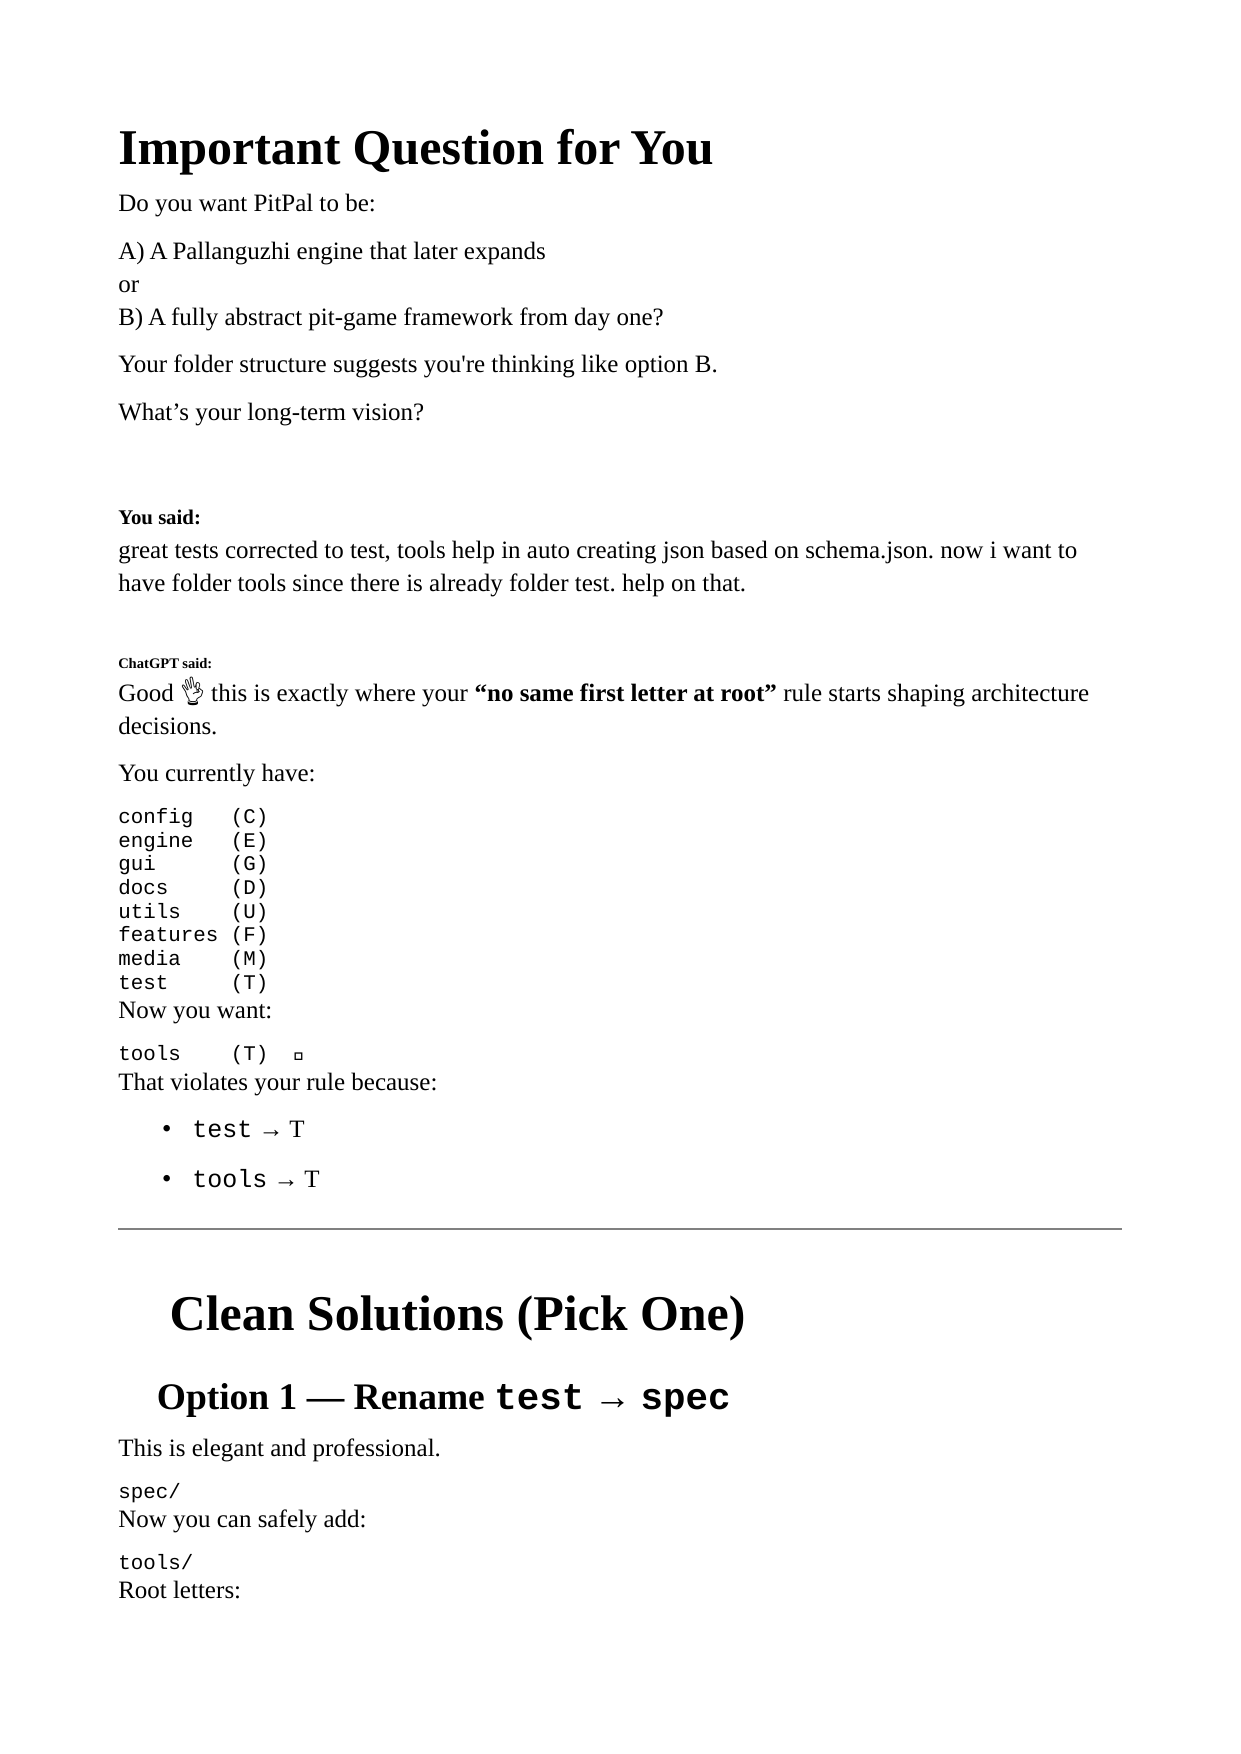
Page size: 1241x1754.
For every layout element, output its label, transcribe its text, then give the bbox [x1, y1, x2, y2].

subtitle ✅ Clean Solutions (Pick One) [118, 1283, 1122, 1341]
text engine (E) [118, 830, 1122, 853]
text Now you want: [118, 995, 1122, 1024]
text tools (T) ❌ [118, 1043, 1122, 1067]
text This is elegant and professional. [118, 1433, 1122, 1462]
text config (C) [118, 806, 1122, 830]
text features (F) [118, 924, 1122, 948]
subtitle You said: [118, 505, 1122, 529]
text tools/ [118, 1552, 1122, 1576]
text media (M) [118, 948, 1122, 972]
list tools → T [162, 1164, 1122, 1195]
text Root letters: [118, 1576, 1122, 1604]
list test → T [162, 1114, 1122, 1145]
text That violates your rule because: [118, 1067, 1122, 1095]
text spec/ [118, 1481, 1122, 1504]
subtitle Important Question for You [118, 118, 1122, 176]
text Do you want PitPal to be: [118, 188, 1122, 217]
subtitle ChatGPT said: [118, 655, 1122, 672]
text What’s your long-term vision? [118, 397, 1122, 426]
text docs (D) [118, 877, 1122, 901]
text Good 👌 this is exactly where your “no same first letter at root” rule starts shaping architecture decisions. [118, 678, 1122, 740]
text great tests corrected to test, tools help in auto creating json based on schema.json. now i want to have folder tools since there is already folder test. help on that. [118, 535, 1122, 597]
subtitle 🔹 Option 1 — Rename test → spec [118, 1374, 1122, 1421]
text You currently have: [118, 758, 1122, 787]
text gui (G) [118, 853, 1122, 877]
text A) A Pallanguzhi engine that later expands or B) A fully abstract pit-game framework from day one? [118, 236, 1122, 331]
text Your folder structure suggests you're thinking like option B. [118, 349, 1122, 378]
text test (T) [118, 972, 1122, 995]
text utils (U) [118, 901, 1122, 924]
text Now you can safely add: [118, 1504, 1122, 1533]
